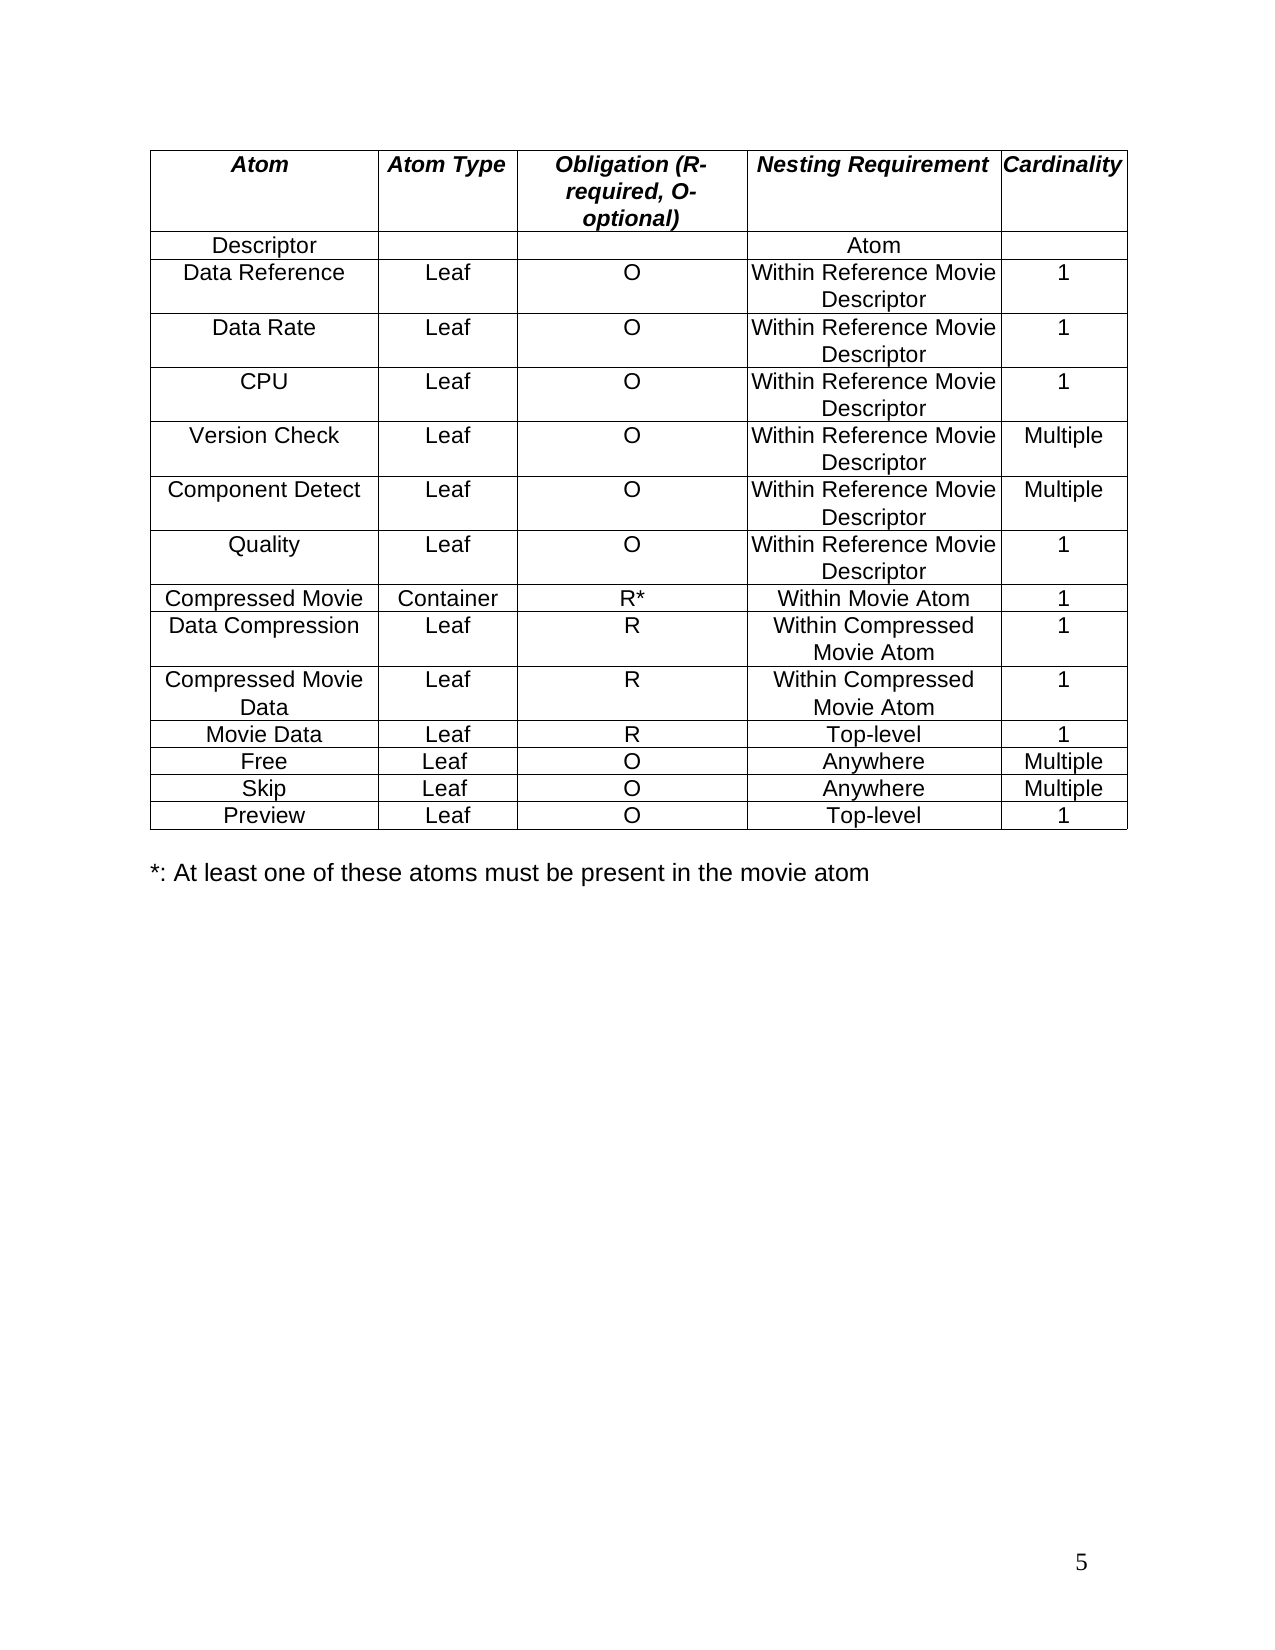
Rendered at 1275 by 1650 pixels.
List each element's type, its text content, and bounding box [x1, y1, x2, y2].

table_cell 1 [1002, 721, 1127, 747]
table_cell Leaf [379, 260, 517, 313]
table_header Atom [151, 151, 378, 231]
table_cell Data Rate [151, 314, 378, 367]
table_cell O [518, 531, 747, 584]
table_cell R [518, 612, 747, 666]
table_cell Leaf [379, 748, 517, 774]
table_cell Leaf [379, 775, 517, 801]
table_cell [1002, 232, 1127, 258]
table_cell O [518, 368, 747, 421]
table_cell O [518, 422, 747, 476]
table_cell 1 [1002, 260, 1127, 313]
table_cell R [518, 667, 747, 720]
table_cell Leaf [379, 612, 517, 666]
table_cell Compressed Movie Data [151, 667, 378, 720]
table_cell Leaf [379, 721, 517, 747]
table_cell Within Compressed Movie Atom [748, 612, 1001, 666]
table_cell Skip [151, 775, 378, 801]
table_cell O [518, 775, 747, 801]
table_cell Free [151, 748, 378, 774]
table_cell Leaf [379, 314, 517, 367]
table_cell Leaf [379, 667, 517, 720]
table_cell Multiple [1002, 477, 1127, 530]
text *: At least one of these atoms must be present in the movie atom [150, 858, 1125, 887]
table_header Atom Type [379, 151, 517, 231]
table_cell O [518, 260, 747, 313]
table_cell 1 [1002, 585, 1127, 611]
table_cell Preview [151, 802, 378, 829]
table_cell Data Compression [151, 612, 378, 666]
table_cell O [518, 802, 747, 829]
table_cell R* [518, 585, 747, 611]
table_cell 1 [1002, 612, 1127, 666]
table_cell Leaf [379, 422, 517, 476]
table_cell Within Compressed Movie Atom [748, 667, 1001, 720]
table_cell [518, 232, 747, 258]
table_cell Leaf [379, 802, 517, 829]
table_cell Leaf [379, 477, 517, 530]
table_cell O [518, 314, 747, 367]
table_cell Top-level [748, 802, 1001, 829]
table_cell 1 [1002, 368, 1127, 421]
table_cell Data Reference [151, 260, 378, 313]
table_cell Multiple [1002, 748, 1127, 774]
table_cell Within Reference Movie Descriptor [748, 368, 1001, 421]
table_cell Container [379, 585, 517, 611]
table_cell 1 [1002, 531, 1127, 584]
table_header Nesting Requirement [748, 151, 1001, 231]
table_cell R [518, 721, 747, 747]
table_cell Version Check [151, 422, 378, 476]
table_cell Within Reference Movie Descriptor [748, 260, 1001, 313]
table_cell Movie Data [151, 721, 378, 747]
table_cell Within Reference Movie Descriptor [748, 314, 1001, 367]
table_cell Leaf [379, 368, 517, 421]
table_cell Multiple [1002, 775, 1127, 801]
table_cell Compressed Movie [151, 585, 378, 611]
table_cell Atom [748, 232, 1001, 258]
table_cell Quality [151, 531, 378, 584]
table_cell Descriptor [151, 232, 378, 258]
table_cell Within Reference Movie Descriptor [748, 477, 1001, 530]
table_header Cardinality [1002, 151, 1127, 231]
table_cell 1 [1002, 802, 1127, 829]
table_cell Multiple [1002, 422, 1127, 476]
table_cell 1 [1002, 667, 1127, 720]
table_cell [379, 232, 517, 258]
table_cell Within Movie Atom [748, 585, 1001, 611]
table_cell Leaf [379, 531, 517, 584]
table_cell 1 [1002, 314, 1127, 367]
table_cell Anywhere [748, 775, 1001, 801]
table_cell Within Reference Movie Descriptor [748, 422, 1001, 476]
table_cell Component Detect [151, 477, 378, 530]
table_header Obligation (R-required, O-optional) [518, 151, 747, 231]
table_cell O [518, 477, 747, 530]
table_cell Top-level [748, 721, 1001, 747]
table_cell Anywhere [748, 748, 1001, 774]
table_cell Within Reference Movie Descriptor [748, 531, 1001, 584]
table_cell O [518, 748, 747, 774]
table_cell CPU [151, 368, 378, 421]
